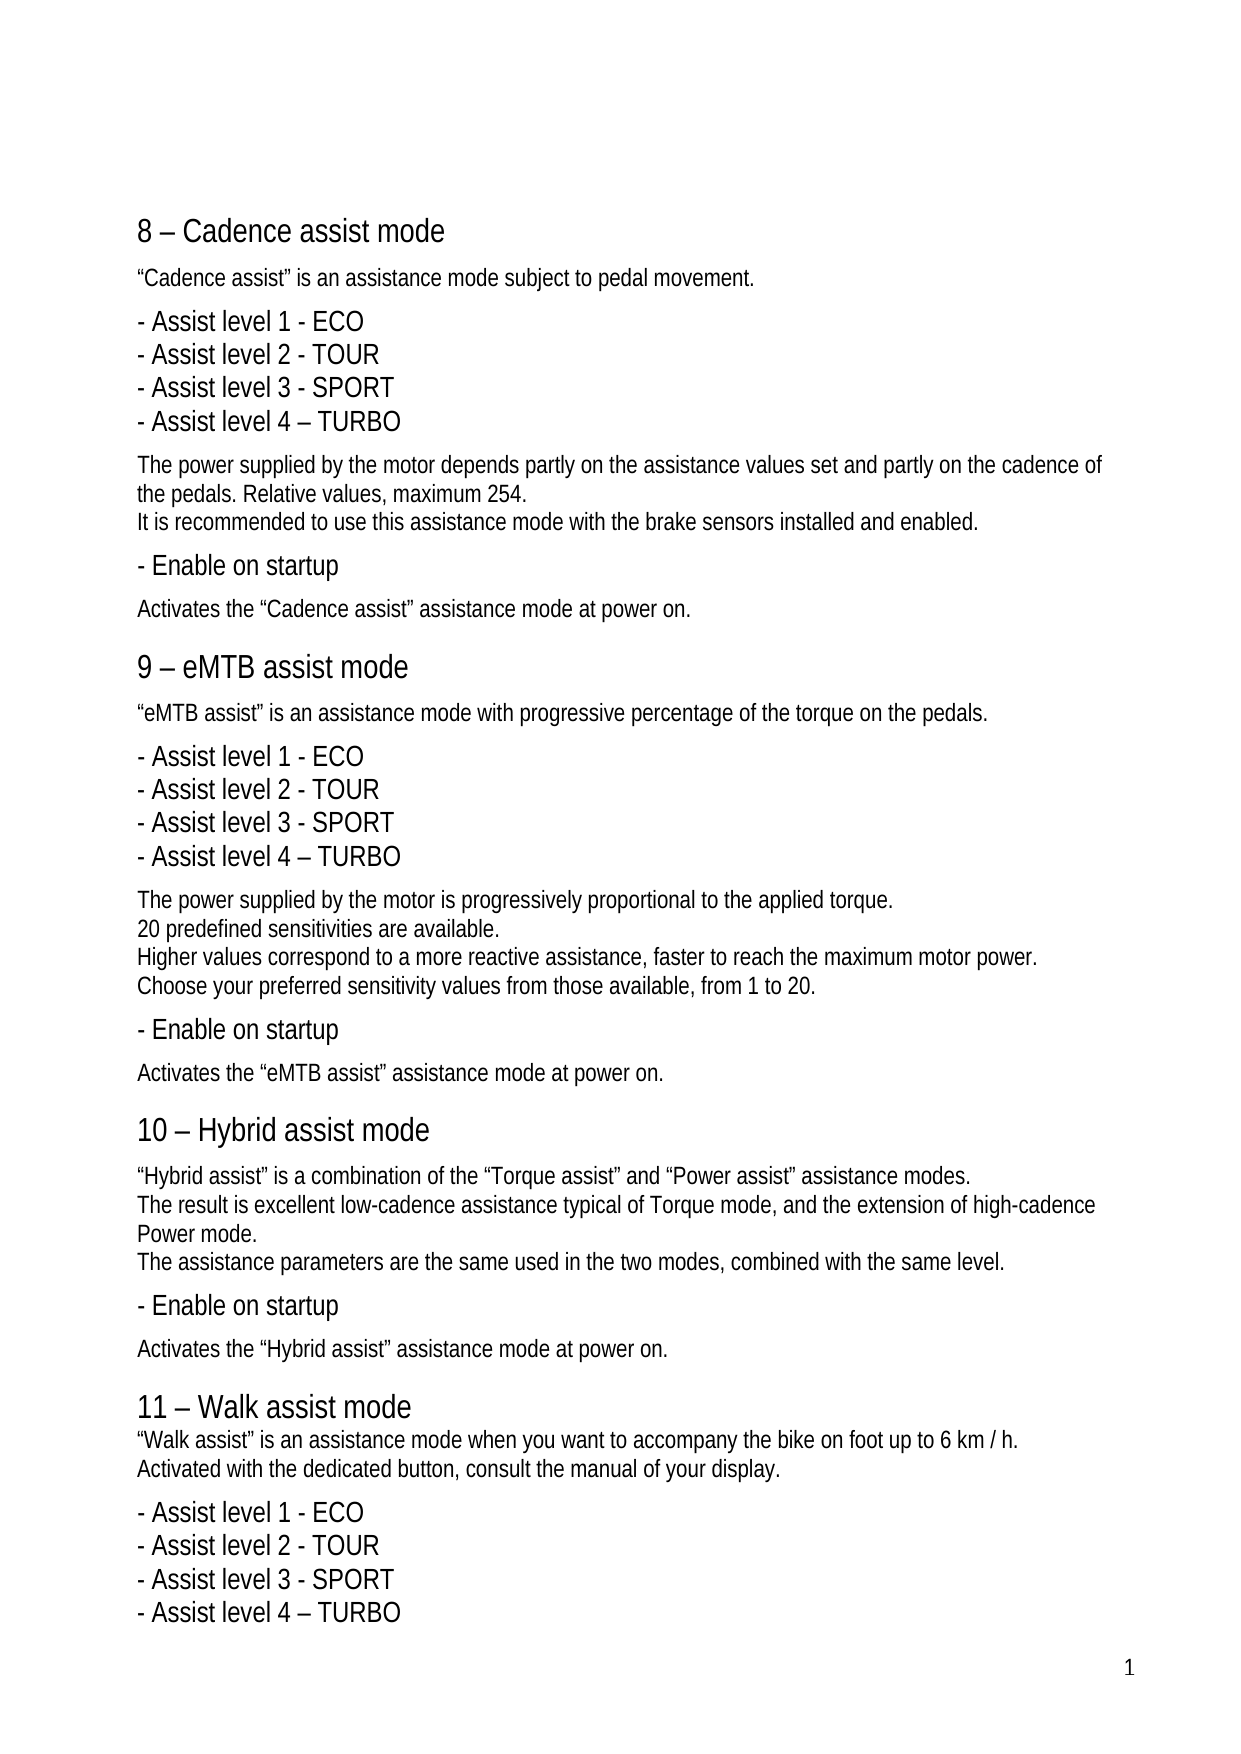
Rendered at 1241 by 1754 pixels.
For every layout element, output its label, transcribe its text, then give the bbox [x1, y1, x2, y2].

text - Assist level 2 - TOUR [137, 772, 1122, 806]
text Activates the “eMTB assist” assistance mode at power on. [137, 1058, 1122, 1087]
text - Enable on startup [137, 548, 1122, 582]
text - Assist level 3 - SPORT [137, 806, 1122, 839]
text “Hybrid assist” is a combination of the “Torque assist” and “Power assist” assistance modes. [137, 1161, 1122, 1190]
text - Assist level 2 - TOUR [137, 337, 1122, 371]
text “eMTB assist” is an assistance mode with progressive percentage of the torque on the pedals. [137, 698, 1122, 726]
text “Cadence assist” is an assistance mode subject to pedal movement. [137, 262, 1122, 291]
text It is recommended to use this assistance mode with the brake sensors installed and enabled. [137, 507, 1122, 536]
text - Assist level 1 - ECO [137, 1495, 1122, 1528]
text - Assist level 4 – TURBO [137, 1595, 1122, 1629]
text The power supplied by the motor depends partly on the assistance values set and partly on the cadence of [137, 450, 1122, 478]
text Activates the “Hybrid assist” assistance mode at power on. [137, 1334, 1122, 1363]
text - Assist level 4 – TURBO [137, 404, 1122, 437]
text - Assist level 4 – TURBO [137, 839, 1122, 872]
text 10 – Hybrid assist mode [137, 1111, 1122, 1149]
text Activated with the dedicated button, consult the manual of your display. [137, 1454, 1122, 1482]
text - Assist level 2 - TOUR [137, 1528, 1122, 1562]
text Choose your preferred sensitivity values from those available, from 1 to 20. [137, 971, 1122, 999]
text Activates the “Cadence assist” assistance mode at power on. [137, 594, 1122, 623]
text “Walk assist” is an assistance mode when you want to accompany the bike on foot up to 6 km / h. [137, 1425, 1122, 1454]
text - Assist level 1 - ECO [137, 739, 1122, 772]
text 9 – eMTB assist mode [137, 647, 1122, 685]
text the pedals. Relative values, maximum 254. [137, 478, 1122, 507]
text Higher values correspond to a more reactive assistance, faster to reach the maximum motor power. [137, 942, 1122, 971]
text - Enable on startup [137, 1288, 1122, 1322]
text The result is excellent low-cadence assistance typical of Torque mode, and the extension of high-cadence Power mode. [137, 1190, 1122, 1247]
text - Assist level 3 - SPORT [137, 1562, 1122, 1595]
text - Assist level 3 - SPORT [137, 371, 1122, 404]
text 8 – Cadence assist mode [137, 212, 1122, 250]
text 11 – Walk assist mode [137, 1387, 1122, 1425]
text The power supplied by the motor is progressively proportional to the applied torque. [137, 885, 1122, 914]
text - Enable on startup [137, 1012, 1122, 1046]
text 20 predefined sensitivities are available. [137, 914, 1122, 942]
text - Assist level 1 - ECO [137, 304, 1122, 337]
text The assistance parameters are the same used in the two modes, combined with the same level. [137, 1247, 1122, 1276]
